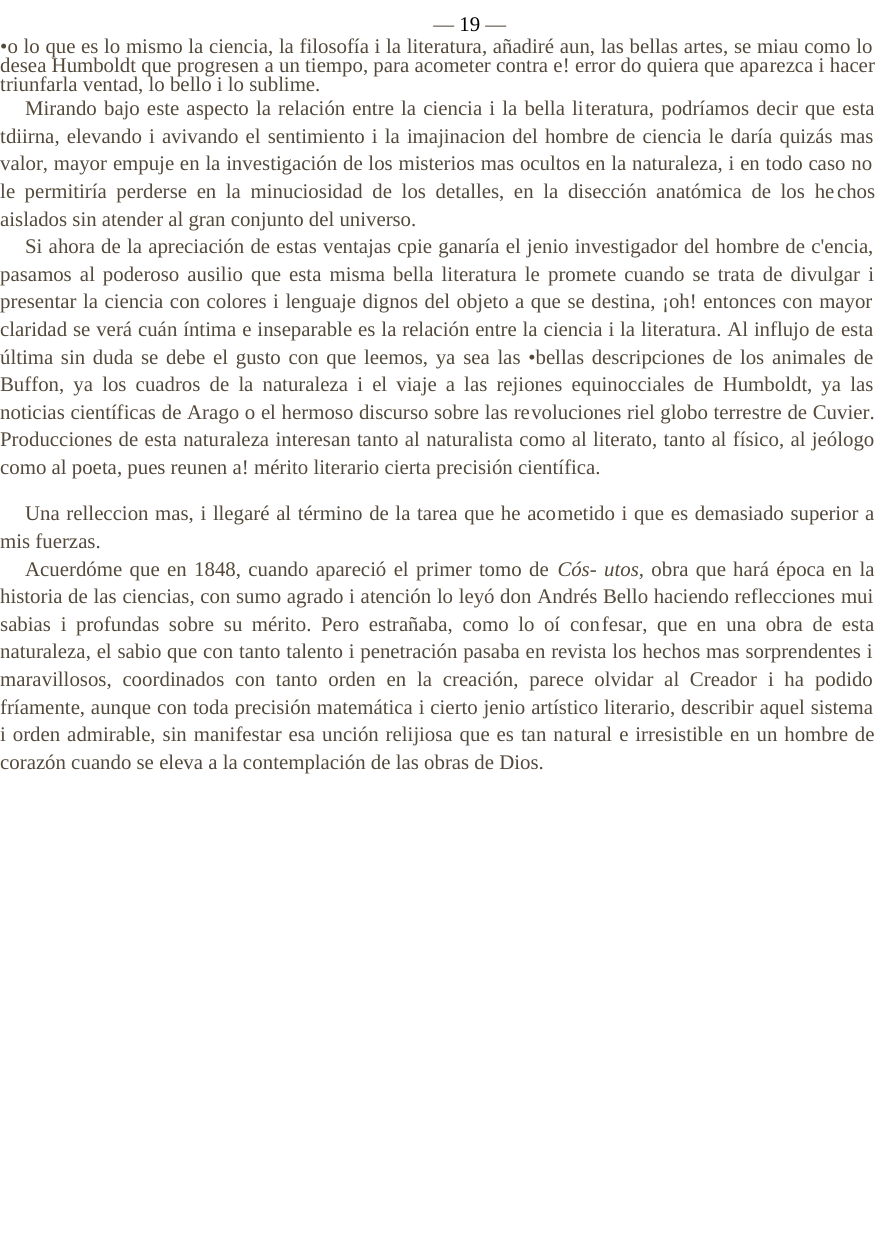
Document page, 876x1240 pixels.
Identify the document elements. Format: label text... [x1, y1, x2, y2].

text Si ahora de la apreciación de estas ventajas cpie ganaría el jenio investigador del hombre de c'encia, pasamos al poderoso ausilio que esta misma bella literatura le promete cuando se trata de divulgar i presentar la ciencia con colores i lenguaje dignos del objeto a que se destina, ¡oh! entonces con mayor claridad se verá cuán íntima e inseparable es la relación entre la ciencia i la literatura. Al influjo de esta última sin duda se debe el gusto con que leemos, ya sea las •bellas descripciones de los animales de Buffon, ya los cuadros de la naturaleza i el viaje a las rejiones equinocciales de Humboldt, ya las noticias científicas de Arago o el hermoso discurso sobre las re­voluciones riel globo terrestre de Cuvier. Producciones de esta natu­raleza interesan tanto al naturalista como al literato, tanto al físico, al jeólogo como al poeta, pues reunen a! mérito literario cierta pre­cisión científica. [0, 234, 875, 479]
text Acuerdóme que en 1848, cuando apareció el primer tomo de Cós- utos, obra que hará época en la historia de las ciencias, con sumo agrado i atención lo leyó don Andrés Bello haciendo reflecciones mui sabias i profundas sobre su mérito. Pero estrañaba, como lo oí con­fesar, que en una obra de esta naturaleza, el sabio que con tanto talento i penetración pasaba en revista los hechos mas sorprendentes i maravillosos, coordinados con tanto orden en la creación, parece olvidar al Creador i ha podido fríamente, aunque con toda precisión matemática i cierto jenio artístico literario, describir aquel sistema i orden admirable, sin manifestar esa unción relijiosa que es tan na­tural e irresistible en un hombre de corazón cuando se eleva a la con­templación de las obras de Dios. [0, 557, 875, 774]
text •o lo que es lo mismo la ciencia, la filosofía i la literatura, añadiré aun, las bellas artes, se miau como lo desea Humboldt que progre­sen a un tiempo, para acometer contra e! error do quiera que apa­rezca i hacer triunfarla ventad, lo bello i lo sublime. [0, 38, 875, 96]
text Una relleccion mas, i llegaré al término de la tarea que he aco­metido i que es demasiado superior a mis fuerzas. [0, 501, 875, 553]
text Mirando bajo este aspecto la relación entre la ciencia i la bella li­teratura, podríamos decir que esta tdiirna, elevando i avivando el sentimiento i la imajinacion del hombre de ciencia le daría quizás mas valor, mayor empuje en la investigación de los misterios mas ocultos en la naturaleza, i en todo caso no le permitiría perderse en la minuciosidad de los detalles, en la disección anatómica de los he­chos aislados sin atender al gran conjunto del universo. [0, 96, 875, 231]
